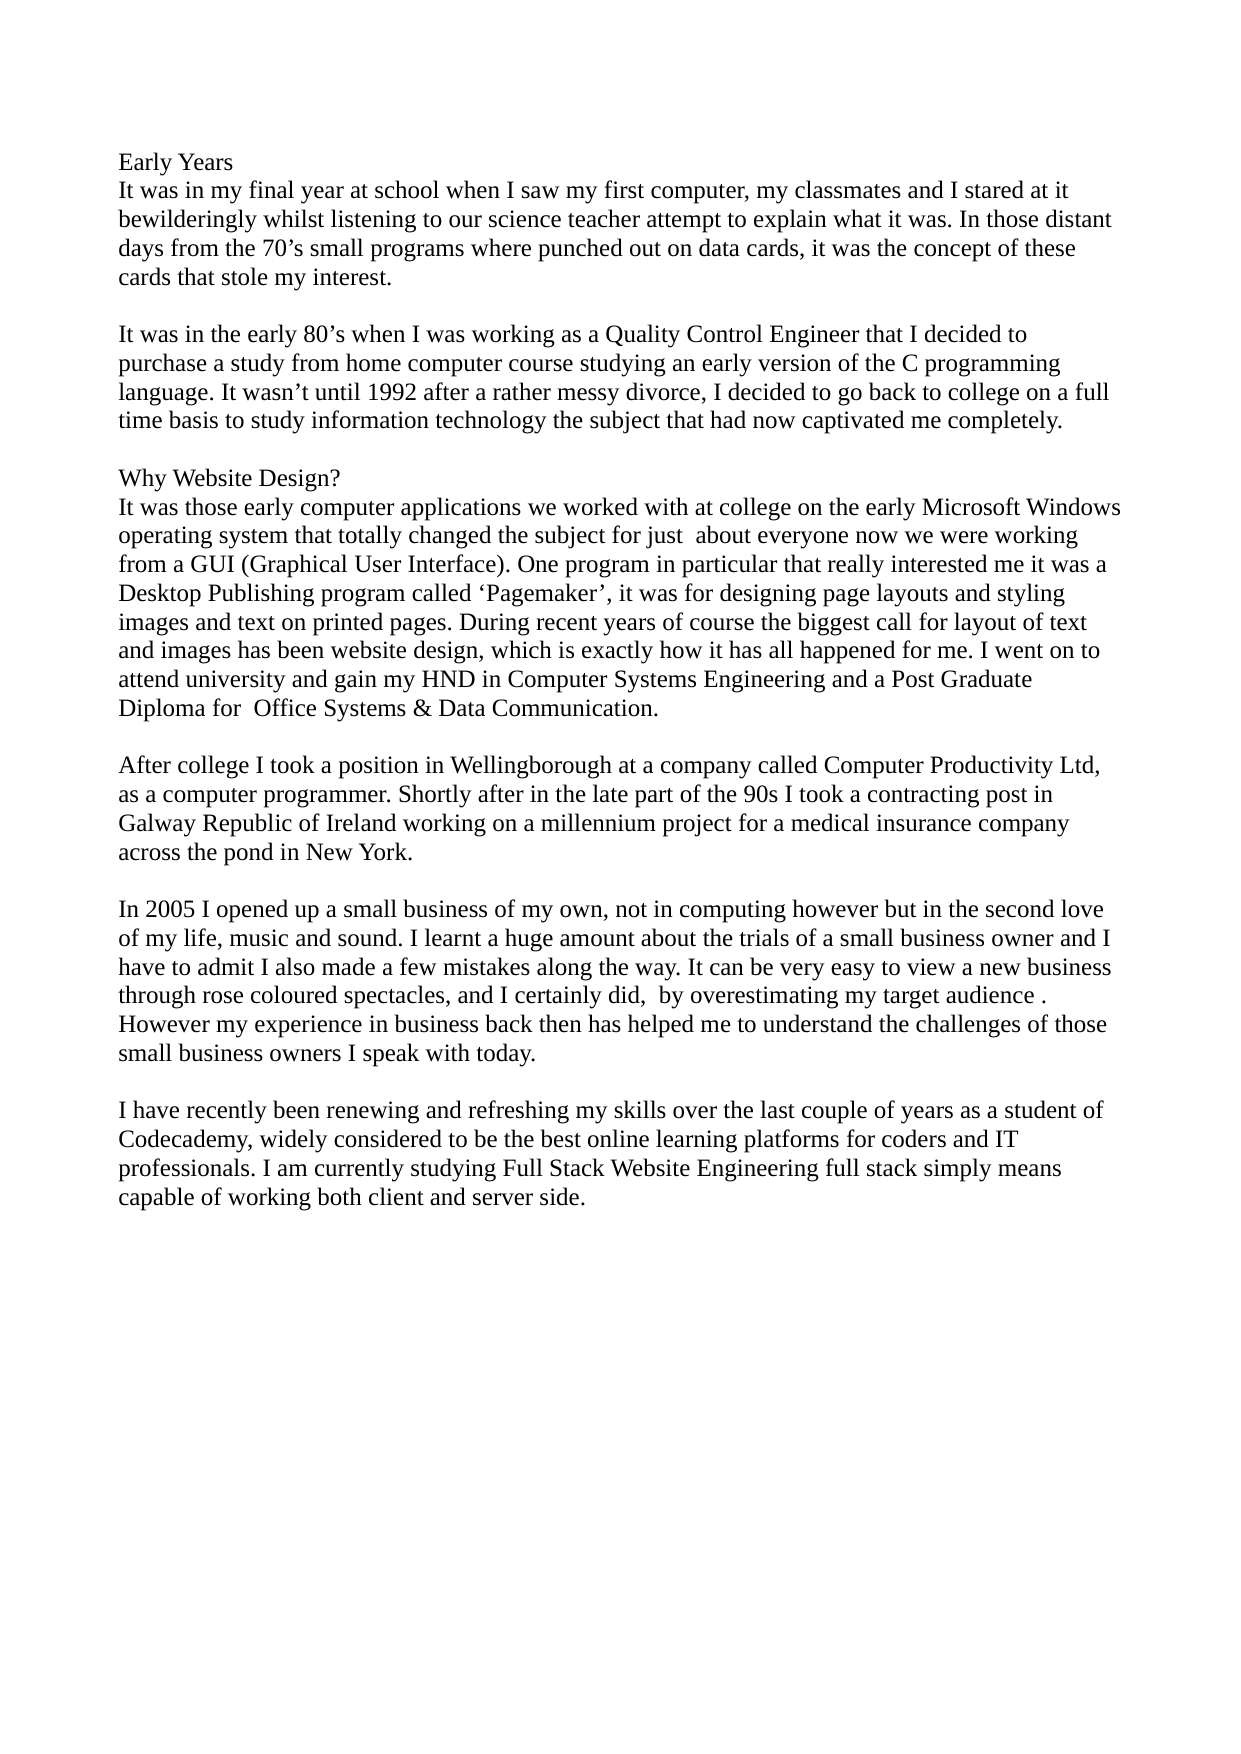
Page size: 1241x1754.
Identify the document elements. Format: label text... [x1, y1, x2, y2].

text Why Website Design? [118, 463, 1122, 492]
text It was those early computer applications we worked with at college on the early Microsoft Windows operating system that totally changed the subject for just about everyone now we were working from a GUI (Graphical User Interface). One program in particular that really interested me it was a Desktop Publishing program called ‘Pagemaker’, it was for designing page layouts and styling images and text on printed pages. During recent years of course the biggest call for layout of text and images has been website design, which is exactly how it has all happened for me. I went on to attend university and gain my HND in Computer Systems Engineering and a Post Graduate Diploma for Office Systems & Data Communication. [118, 492, 1122, 722]
text It was in my final year at school when I saw my first computer, my classmates and I stared at it bewilderingly whilst listening to our science teacher attempt to explain what it was. In those distant days from the 70’s small programs where punched out on data cards, it was the concept of these cards that stole my interest. [118, 176, 1122, 291]
text After college I took a position in Wellingborough at a company called Computer Productivity Ltd, as a computer programmer. Shortly after in the late part of the 90s I took a contracting post in Galway Republic of Ireland working on a millennium project for a medical insurance company across the pond in New York. [118, 751, 1122, 866]
text I have recently been renewing and refreshing my skills over the last couple of years as a student of Codecademy, widely considered to be the best online learning platforms for coders and IT professionals. I am currently studying Full Stack Website Engineering full stack simply means capable of working both client and server side. [118, 1096, 1122, 1211]
text Early Years [118, 147, 1122, 176]
text It was in the early 80’s when I was working as a Quality Control Engineer that I decided to purchase a study from home computer course studying an early version of the C programming language. It wasn’t until 1992 after a rather messy divorce, I decided to go back to college on a full time basis to study information technology the subject that had now captivated me completely. [118, 319, 1122, 434]
text In 2005 I opened up a small business of my own, not in computing however but in the second love of my life, music and sound. I learnt a huge amount about the trials of a small business owner and I have to admit I also made a few mistakes along the way. It can be very easy to view a new business through rose coloured spectacles, and I certainly did, by overestimating my target audience . However my experience in business back then has helped me to understand the challenges of those small business owners I speak with today. [118, 894, 1122, 1067]
